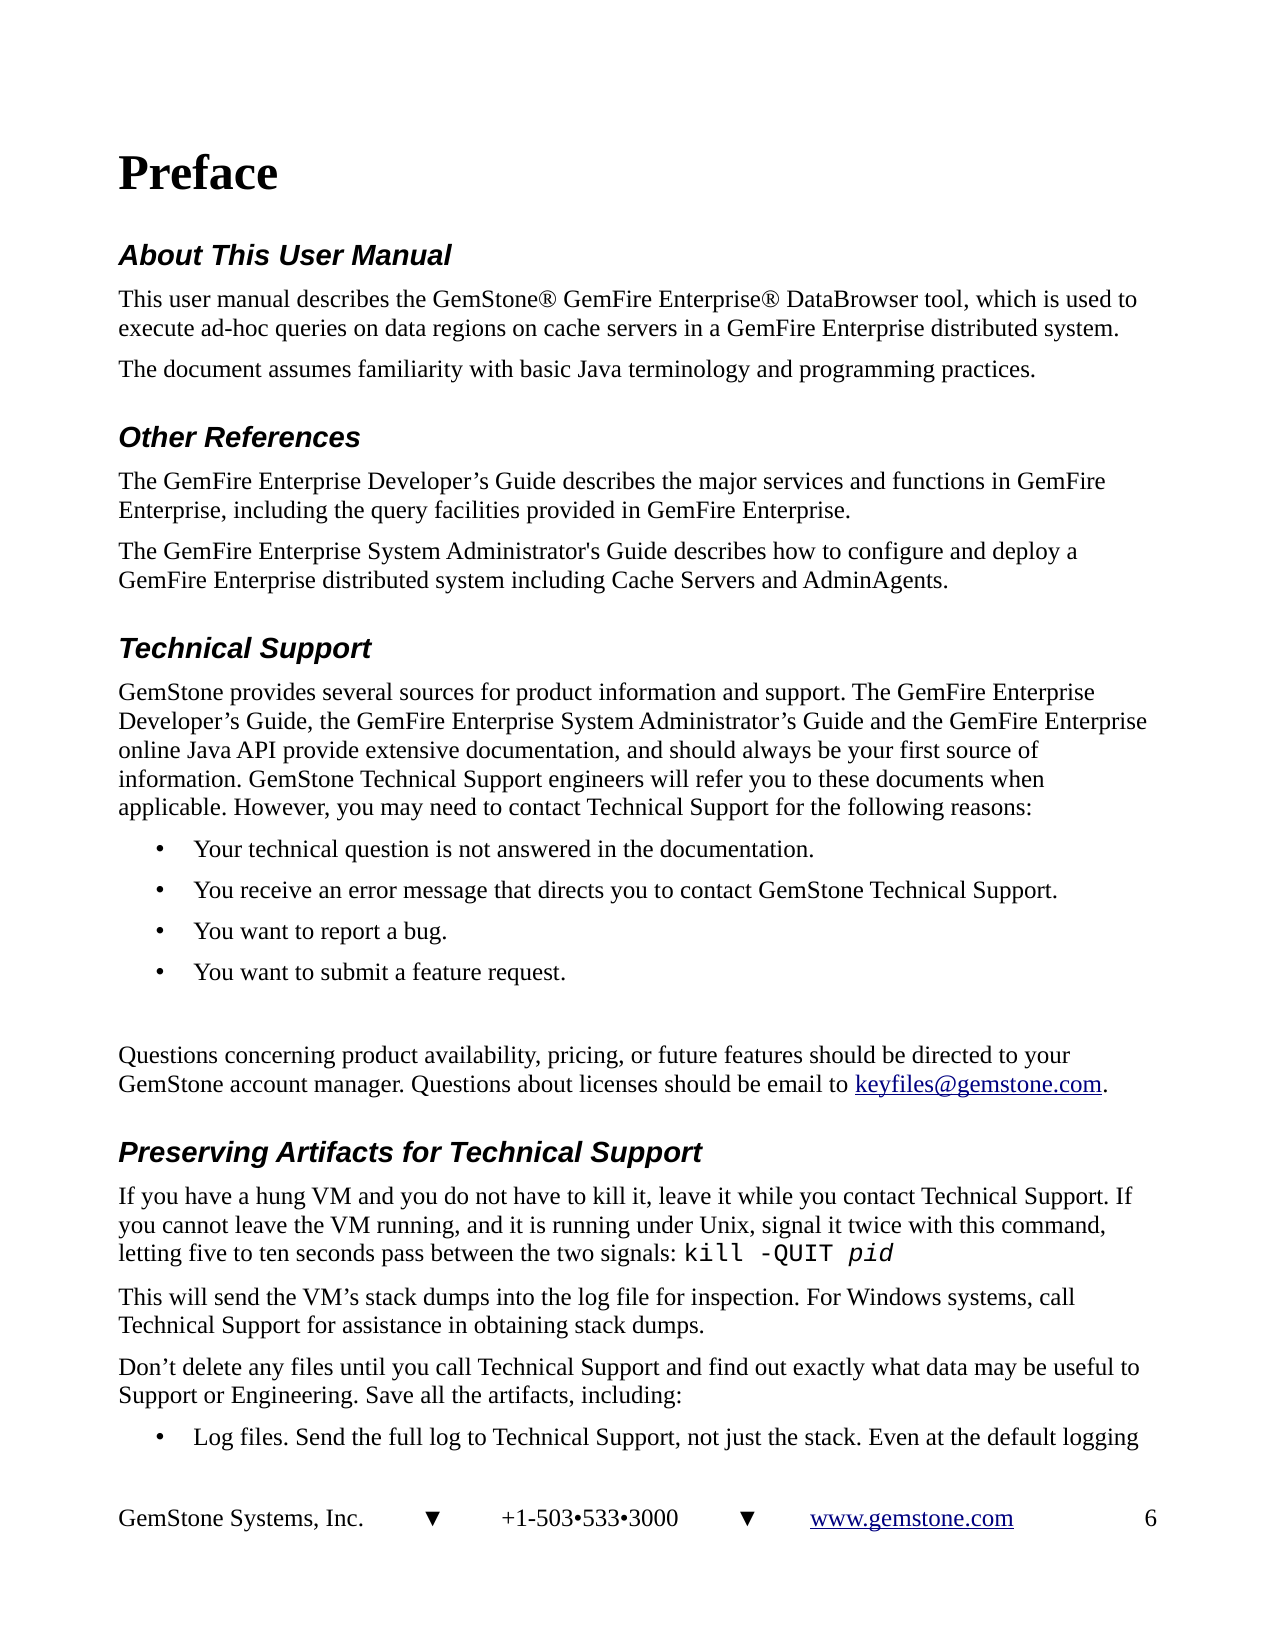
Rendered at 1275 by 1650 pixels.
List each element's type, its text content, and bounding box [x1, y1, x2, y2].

text The document assumes familiarity with basic Java terminology and programming practices. [118, 354, 1157, 383]
list Your technical question is not answered in the documentation. [156, 834, 1157, 862]
text GemStone provides several sources for product information and support. The GemFire Enterprise Developer’s Guide, the GemFire Enterprise System Administrator’s Guide and the GemFire Enterprise online Java API provide extensive documentation, and should always be your first source of information. GemStone Technical Support engineers will refer you to these documents when applicable. However, you may need to contact Technical Support for the following reasons: [118, 677, 1157, 821]
subtitle About This User Manual [118, 238, 1157, 272]
subtitle Preface [118, 143, 1157, 201]
list Log files. Send the full log to Technical Support, not just the stack. Even at the default logging [156, 1422, 1157, 1451]
list You want to submit a feature request. [156, 957, 1157, 986]
text Don’t delete any files until you call Technical Support and find out exactly what data may be useful to Support or Engineering. Save all the artifacts, including: [118, 1352, 1157, 1409]
text This will send the VM’s stack dumps into the log file for inspection. For Windows systems, call Technical Support for assistance in obtaining stack dumps. [118, 1282, 1157, 1339]
subtitle Technical Support [118, 631, 1157, 665]
text Questions concerning product availability, pricing, or future features should be directed to your GemStone account manager. Questions about licenses should be email to keyfiles@gemstone.com. [118, 1040, 1157, 1097]
text The GemFire Enterprise System Administrator's Guide describes how to configure and deploy a GemFire Enterprise distributed system including Cache Servers and AdminAgents. [118, 536, 1157, 594]
list You receive an error message that directs you to contact GemStone Technical Support. [156, 875, 1157, 904]
text If you have a hung VM and you do not have to kill it, leave it while you contact Technical Support. If you cannot leave the VM running, and it is running under Unix, signal it twice with this command, letting five to ten seconds pass between the two signals: kill -QUIT pid [118, 1181, 1157, 1269]
text This user manual describes the GemStone® GemFire Enterprise® DataBrowser tool, which is used to execute ad-hoc queries on data regions on cache servers in a GemFire Enterprise distributed system. [118, 284, 1157, 342]
subtitle Other References [118, 420, 1157, 454]
subtitle Preserving Artifacts for Technical Support [118, 1135, 1157, 1168]
text The GemFire Enterprise Developer’s Guide describes the major services and functions in GemFire Enterprise, including the query facilities provided in GemFire Enterprise. [118, 466, 1157, 524]
list You want to report a bug. [156, 916, 1157, 945]
